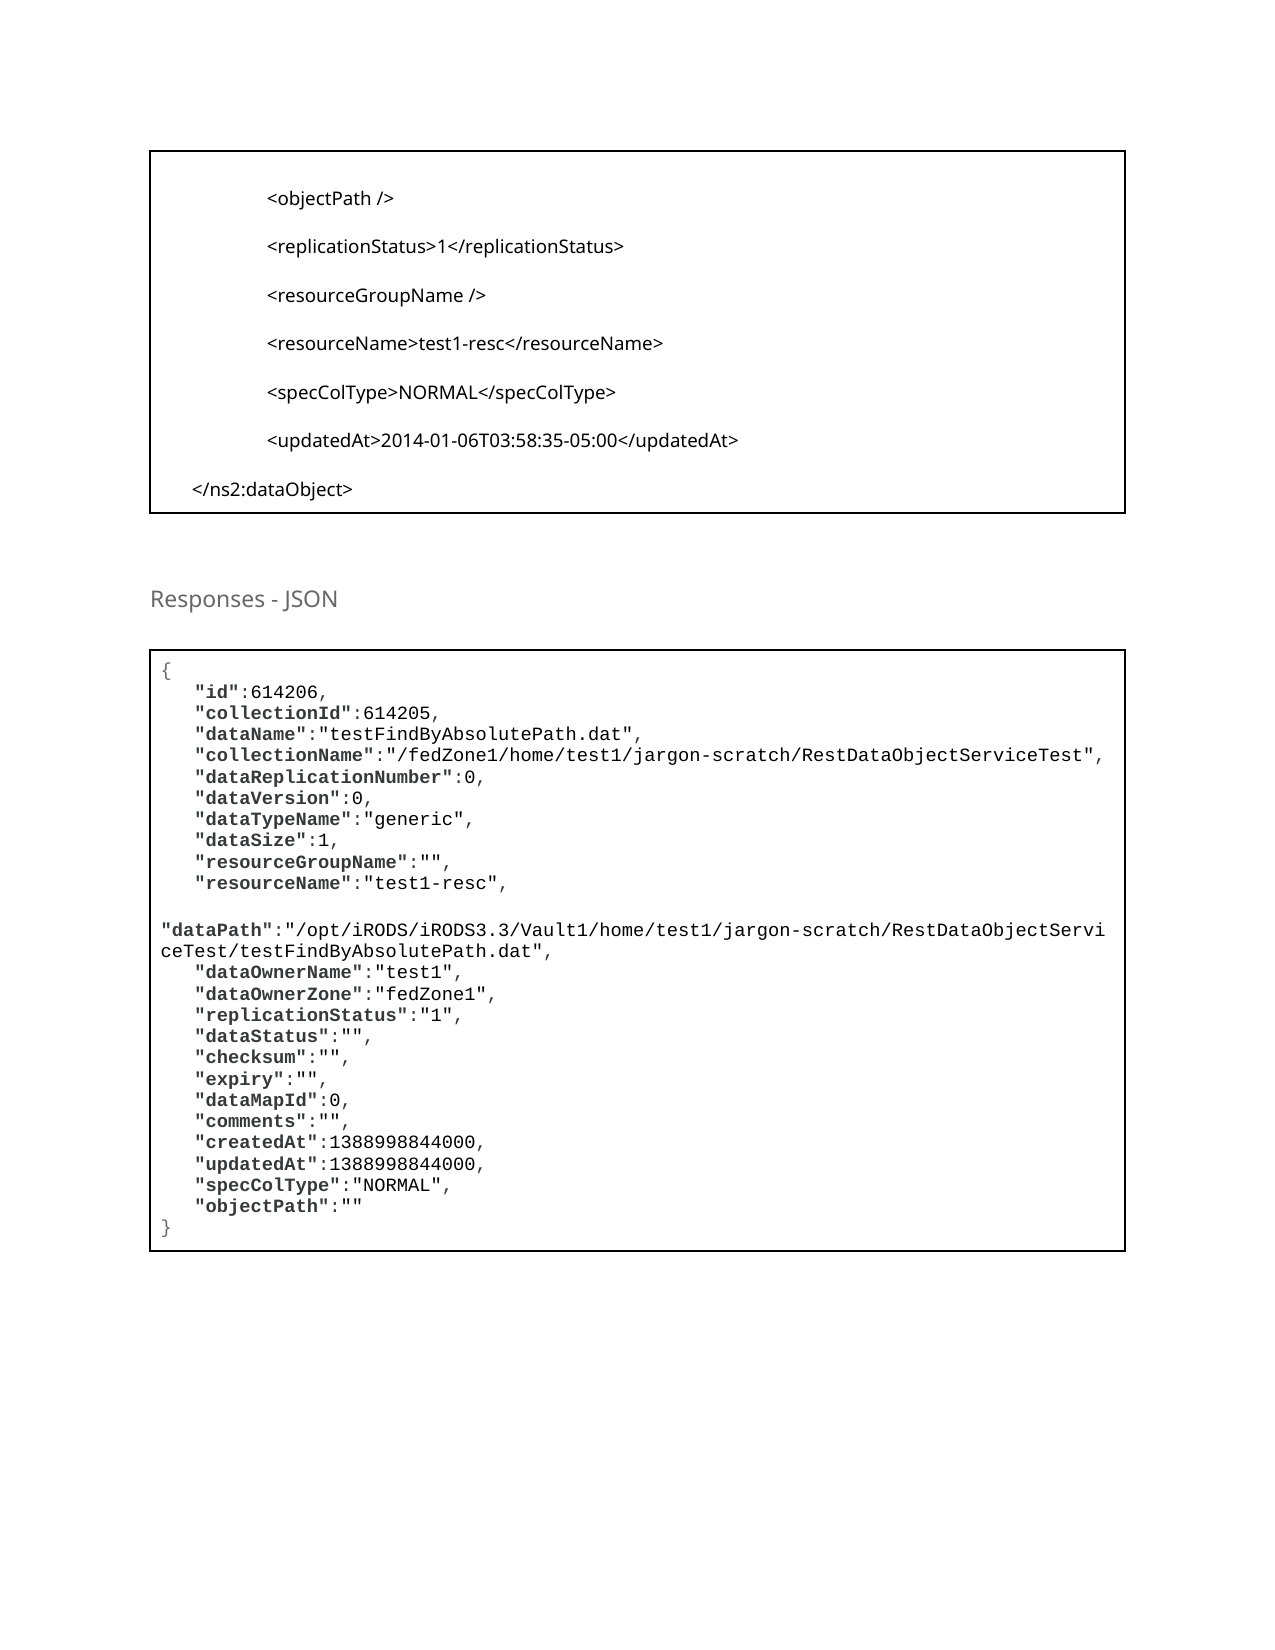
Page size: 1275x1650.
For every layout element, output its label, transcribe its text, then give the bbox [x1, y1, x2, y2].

table_header <objectPath /> <replicationStatus>1</replicationStatus> <resourceGroupName /> <resourceName>test1-resc</resourceName> <specColType>NORMAL</specColType> <updatedAt>2014-01-06T03:58:35-05:00</updatedAt> </ns2:dataObject> [151, 152, 1124, 512]
table_header { "id":614206, "collectionId":614205, "dataName":"testFindByAbsolutePath.dat", "collectionName":"/fedZone1/home/test1/jargon-scratch/RestDataObjectServiceTest", "dataReplicationNumber":0, "dataVersion":0, "dataTypeName":"generic", "dataSize":1, "resourceGroupName":"", "resourceName":"test1-resc", "dataPath":"/opt/iRODS/iRODS3.3/Vault1/home/test1/jargon-scratch/RestDataObjectServiceTest/testFindByAbsolutePath.dat", "dataOwnerName":"test1", "dataOwnerZone":"fedZone1", "replicationStatus":"1", "dataStatus":"", "checksum":"", "expiry":"", "dataMapId":0, "comments":"", "createdAt":1388998844000, "updatedAt":1388998844000, "specColType":"NORMAL", "objectPath":"" } [151, 651, 1124, 1250]
subtitle Responses - JSON [150, 583, 1125, 614]
